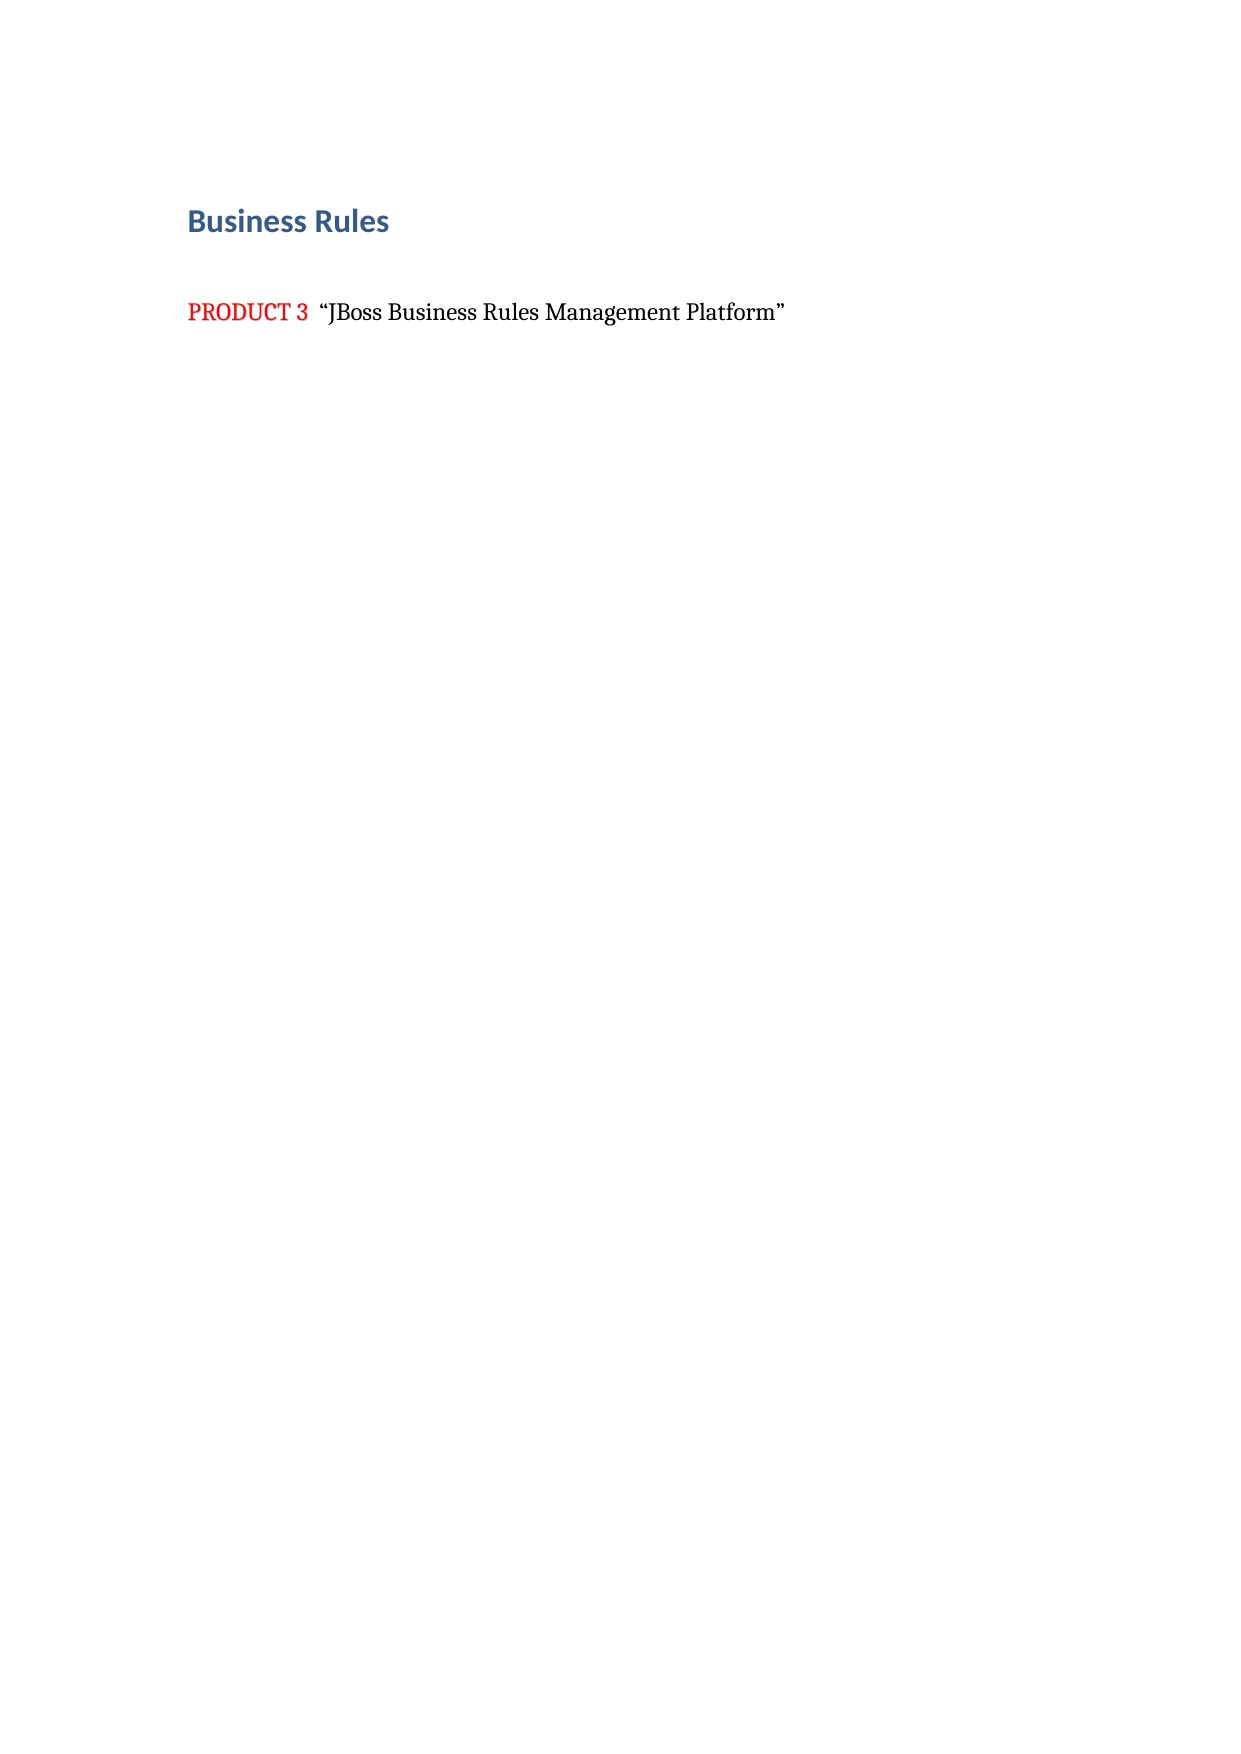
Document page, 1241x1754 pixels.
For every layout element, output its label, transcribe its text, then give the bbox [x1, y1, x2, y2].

text PRODUCT 3 “JBoss Business Rules Management Platform” [187, 298, 1053, 327]
subtitle Business Rules [187, 200, 1053, 241]
